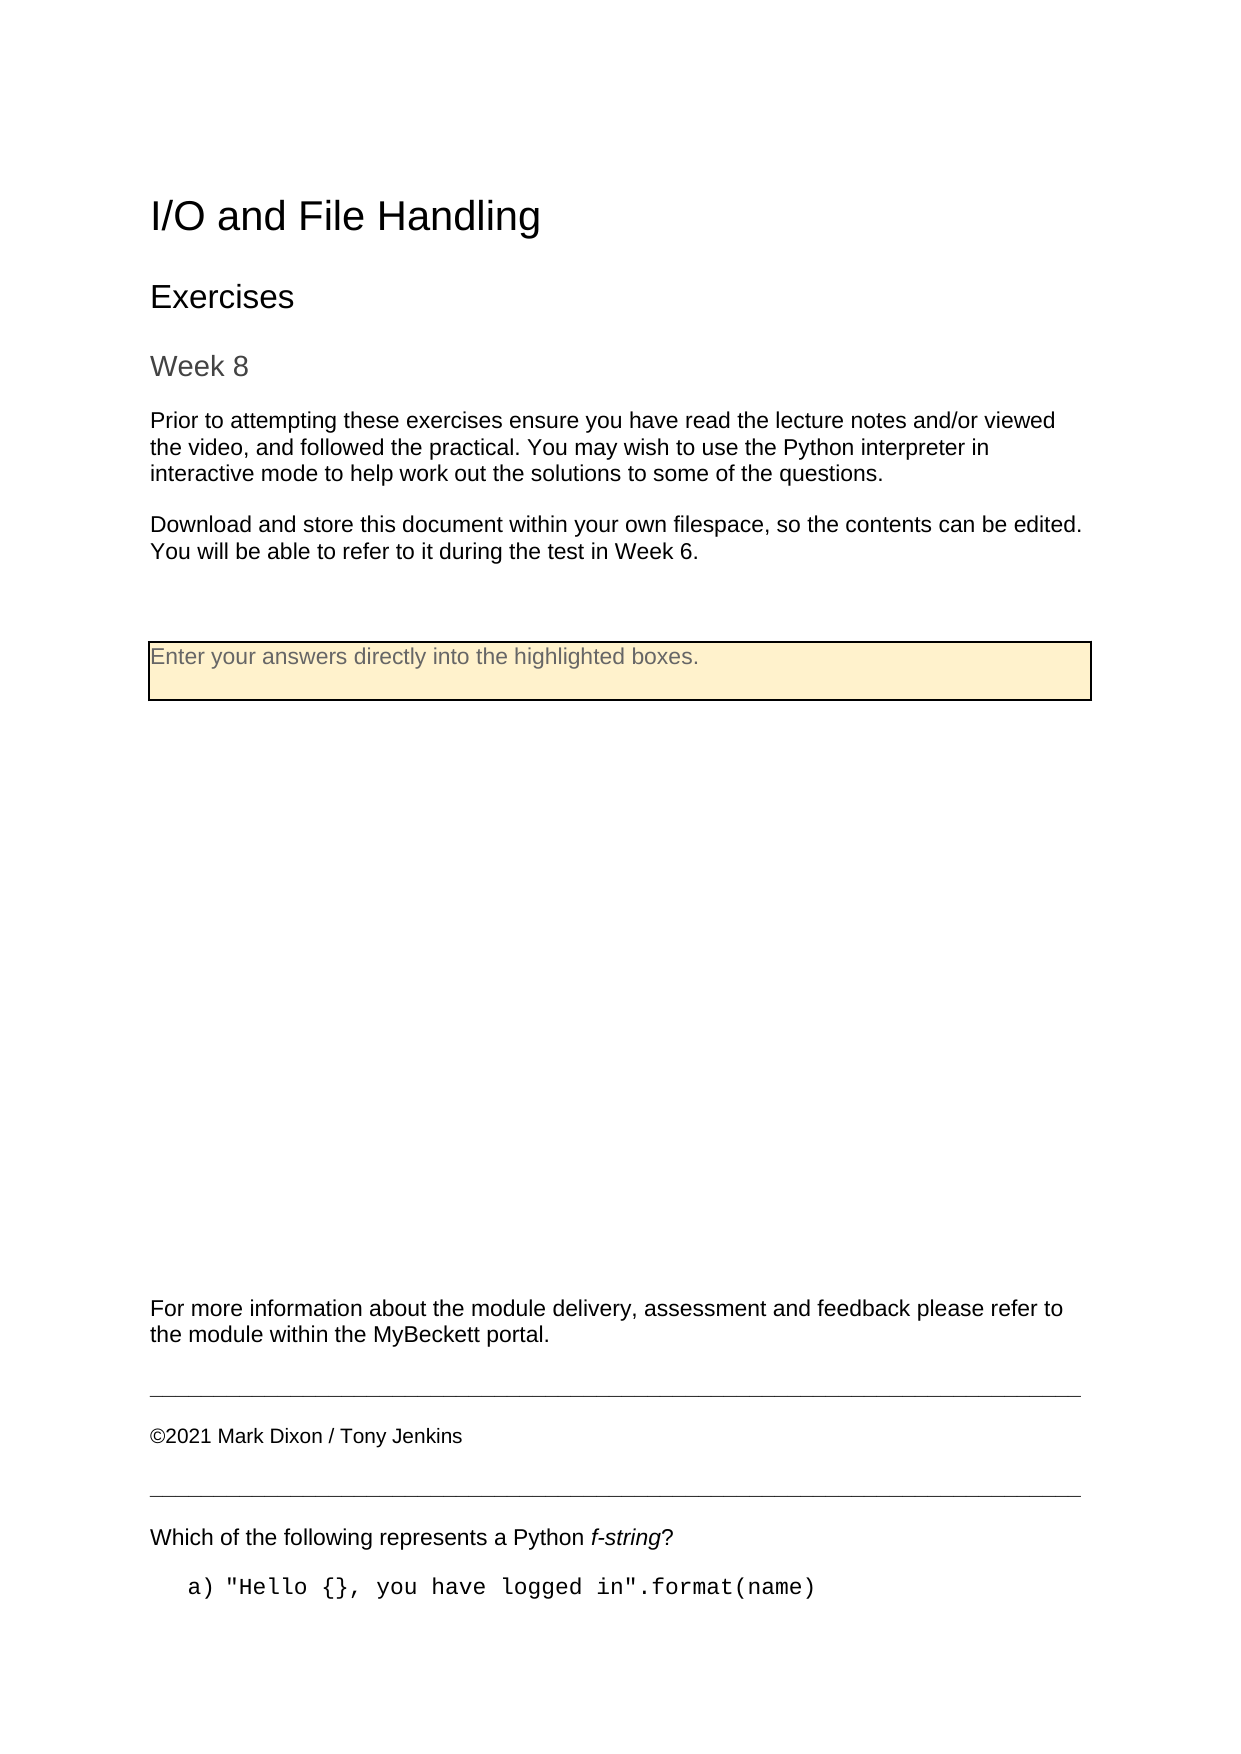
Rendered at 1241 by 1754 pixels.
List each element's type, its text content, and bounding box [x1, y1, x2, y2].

text _________________________________________________________________________ [150, 1473, 1090, 1499]
subtitle Week 8 [150, 349, 1090, 382]
text Download and store this document within your own filespace, so the contents can be edited. You will be able to refer to it during the test in Week 6. [150, 511, 1090, 564]
text Prior to attempting these exercises ensure you have read the lecture notes and/or viewed the video, and followed the practical. You may wish to use the Python interpreter in interactive mode to help work out the solutions to some of the questions. [150, 407, 1090, 486]
subtitle I/O and File Handling [150, 192, 1090, 239]
text _________________________________________________________________________ [150, 1373, 1090, 1399]
text Which of the following represents a Python f-string? [150, 1524, 1090, 1551]
subtitle Exercises [150, 277, 1090, 316]
text For more information about the module delivery, assessment and feedback please refer to the module within the MyBeckett portal. [150, 1295, 1090, 1348]
subtitle ©2021 Mark Dixon / Tony Jenkins [150, 1424, 1090, 1448]
text Enter your answers directly into the highlighted boxes. [150, 643, 1090, 669]
list "Hello {}, you have logged in".format(name) [187, 1576, 1090, 1602]
